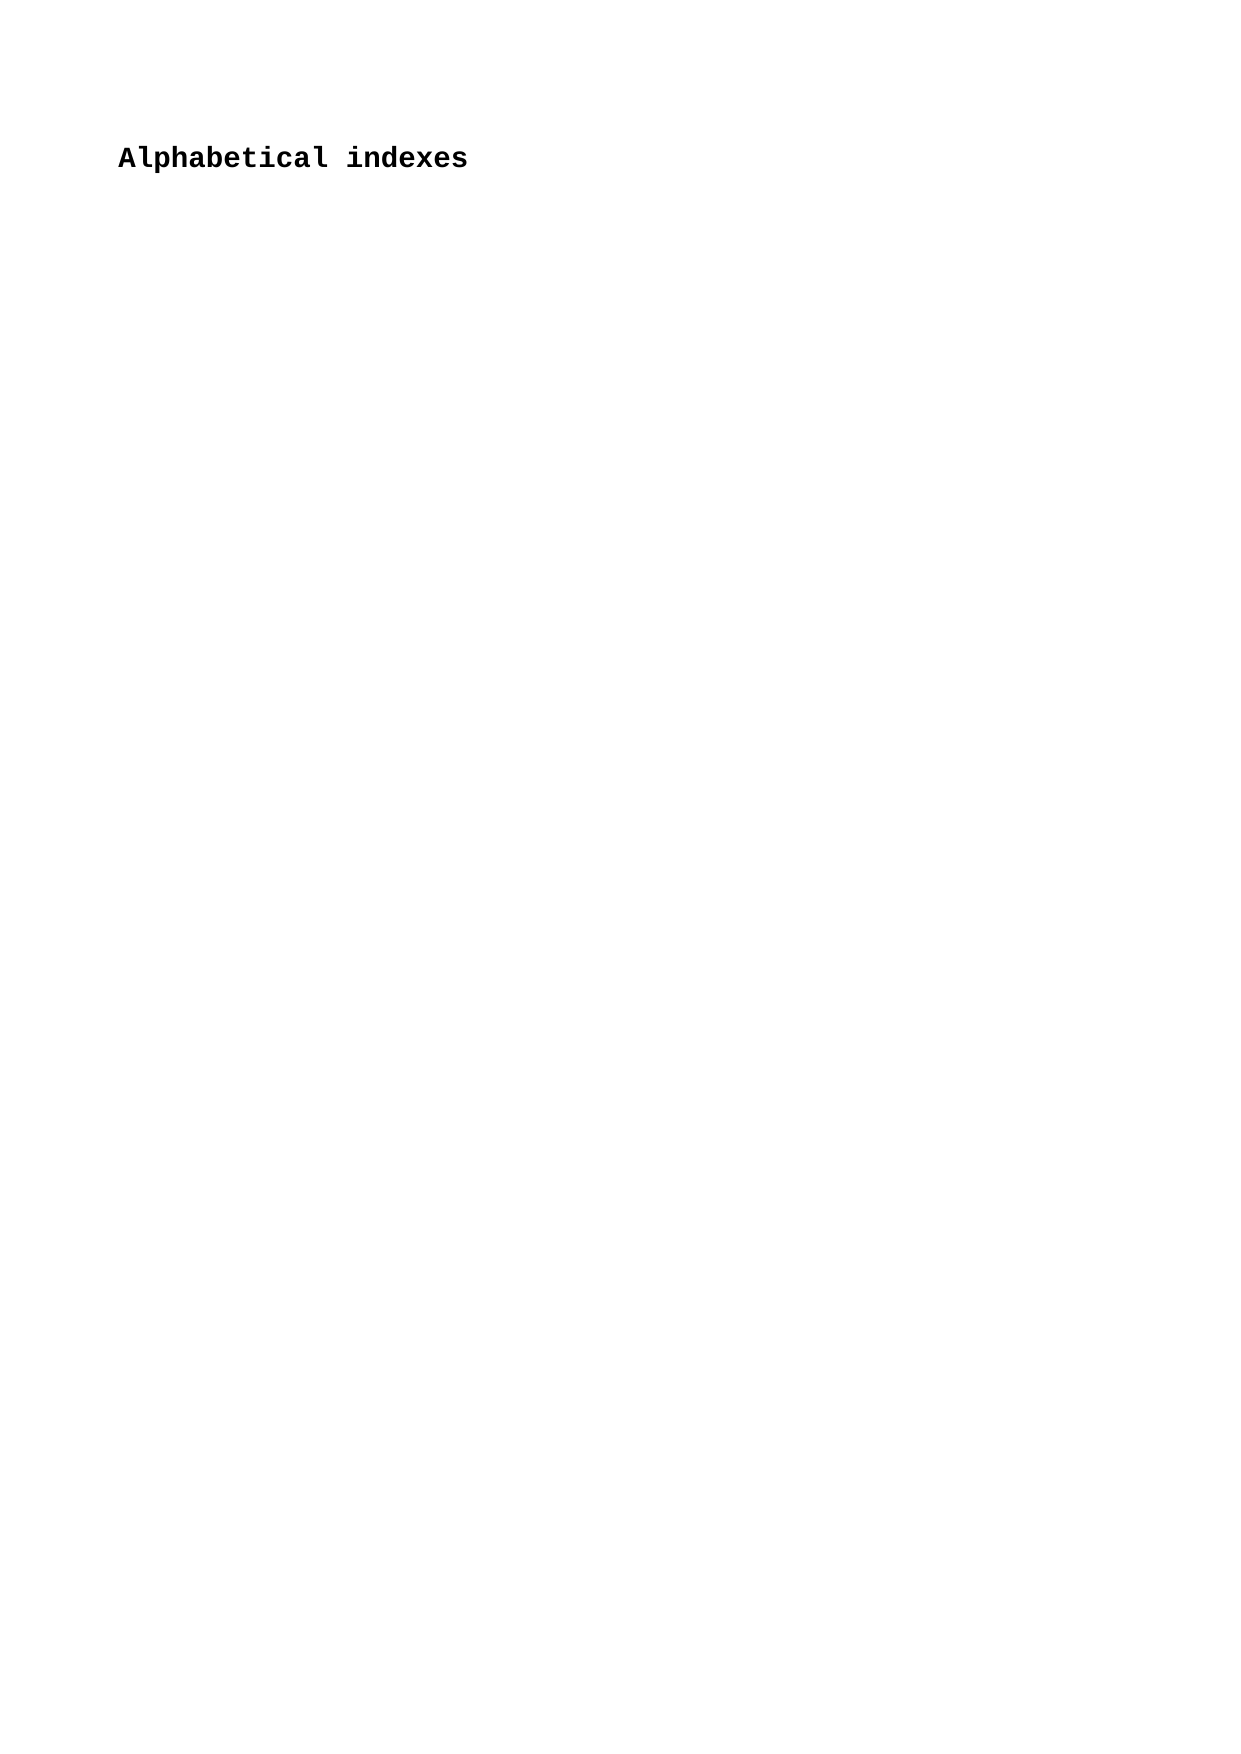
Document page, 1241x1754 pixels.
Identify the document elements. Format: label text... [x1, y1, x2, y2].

subtitle Alphabetical indexes [118, 143, 1122, 176]
